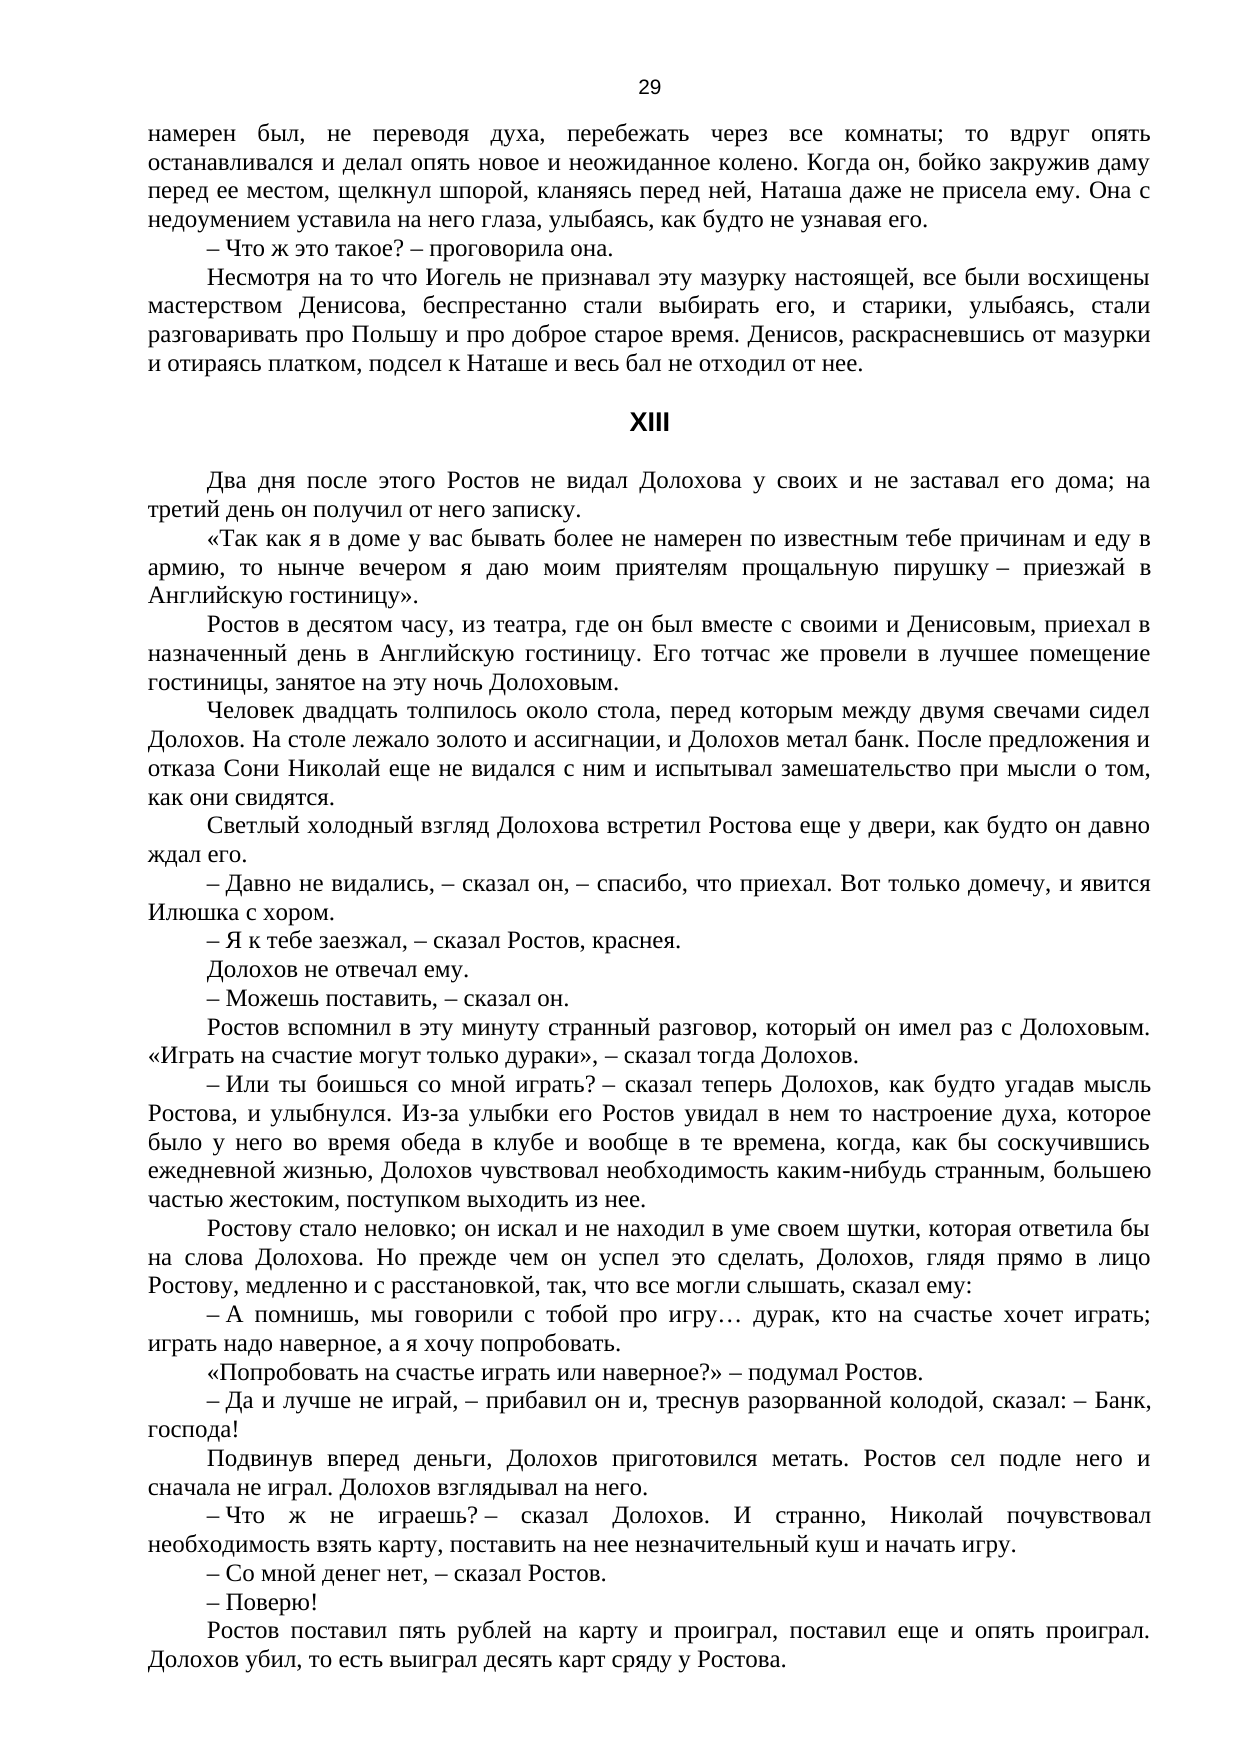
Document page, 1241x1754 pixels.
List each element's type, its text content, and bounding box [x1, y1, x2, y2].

text – Поверю! [148, 1587, 1152, 1616]
text намерен был, не переводя духа, перебежать через все комнаты; то вдруг опять останавливался и делал опять новое и неожиданное колено. Когда он, бойко закружив даму перед ее местом, щелкнул шпорой, кланяясь перед ней, Наташа даже не присела ему. Она с недоумением уставила на него глаза, улыбаясь, как будто не узнавая его. [148, 118, 1152, 233]
text – Что ж это такое? – проговорила она. [148, 233, 1152, 262]
text – Я к тебе заезжал, – сказал Ростов, краснея. [148, 926, 1152, 954]
text – Со мной денег нет, – сказал Ростов. [148, 1558, 1152, 1587]
text – Можешь поставить, – сказал он. [148, 983, 1152, 1012]
text Светлый холодный взгляд Долохова встретил Ростова еще у двери, как будто он давно ждал его. [148, 811, 1152, 868]
text – А помнишь, мы говорили с тобой про игру… дурак, кто на счастье хочет играть; играть надо наверное, а я хочу попробовать. [148, 1299, 1152, 1357]
text Ростов в десятом часу, из театра, где он был вместе с своими и Денисовым, приехал в назначенный день в Английскую гостиницу. Его тотчас же провели в лучшее помещение гостиницы, занятое на эту ночь Долоховым. [148, 609, 1152, 696]
text Ростов вспомнил в эту минуту странный разговор, который он имел раз с Долоховым. «Играть на счастие могут только дураки», – сказал тогда Долохов. [148, 1012, 1152, 1069]
text Подвинув вперед деньги, Долохов приготовился метать. Ростов сел подле него и сначала не играл. Долохов взглядывал на него. [148, 1443, 1152, 1501]
text Человек двадцать толпилось около стола, перед которым между двумя свечами сидел Долохов. На столе лежало золото и ассигнации, и Долохов метал банк. После предложения и отказа Сони Николай еще не видался с ним и испытывал замешательство при мысли о том, как они свидятся. [148, 696, 1152, 811]
subtitle XIII [148, 406, 1152, 437]
text Ростов поставил пять рублей на карту и проиграл, поставил еще и опять проиграл. Долохов убил, то есть выиграл десять карт сряду у Ростова. [148, 1616, 1152, 1673]
text – Давно не видались, – сказал он, – спасибо, что приехал. Вот только домечу, и явится Илюшка с хором. [148, 868, 1152, 926]
text Долохов не отвечал ему. [148, 954, 1152, 983]
text – Или ты боишься со мной играть? – сказал теперь Долохов, как будто угадав мысль Ростова, и улыбнулся. Из‑за улыбки его Ростов увидал в нем то настроение духа, которое было у него во время обеда в клубе и вообще в те времена, когда, как бы соскучившись ежедневной жизнью, Долохов чувствовал необходимость каким‑нибудь странным, большею частью жестоким, поступком выходить из нее. [148, 1069, 1152, 1213]
text Несмотря на то что Иогель не признавал эту мазурку настоящей, все были восхищены мастерством Денисова, беспрестанно стали выбирать его, и старики, улыбаясь, стали разговаривать про Польшу и про доброе старое время. Денисов, раскрасневшись от мазурки и отираясь платком, подсел к Наташе и весь бал не отходил от нее. [148, 262, 1152, 377]
text – Да и лучше не играй, – прибавил он и, треснув разорванной колодой, сказал: – Банк, господа! [148, 1386, 1152, 1443]
text – Что ж не играешь? – сказал Долохов. И странно, Николай почувствовал необходимость взять карту, поставить на нее незначительный куш и начать игру. [148, 1501, 1152, 1558]
text Два дня после этого Ростов не видал Долохова у своих и не заставал его дома; на третий день он получил от него записку. [148, 466, 1152, 523]
text «Так как я в доме у вас бывать более не намерен по известным тебе причинам и еду в армию, то нынче вечером я даю моим приятелям прощальную пирушку – приезжай в Английскую гостиницу». [148, 523, 1152, 609]
text Ростову стало неловко; он искал и не находил в уме своем шутки, которая ответила бы на слова Долохова. Но прежде чем он успел это сделать, Долохов, глядя прямо в лицо Ростову, медленно и с расстановкой, так, что все могли слышать, сказал ему: [148, 1213, 1152, 1299]
text «Попробовать на счастье играть или наверное?» – подумал Ростов. [148, 1357, 1152, 1386]
